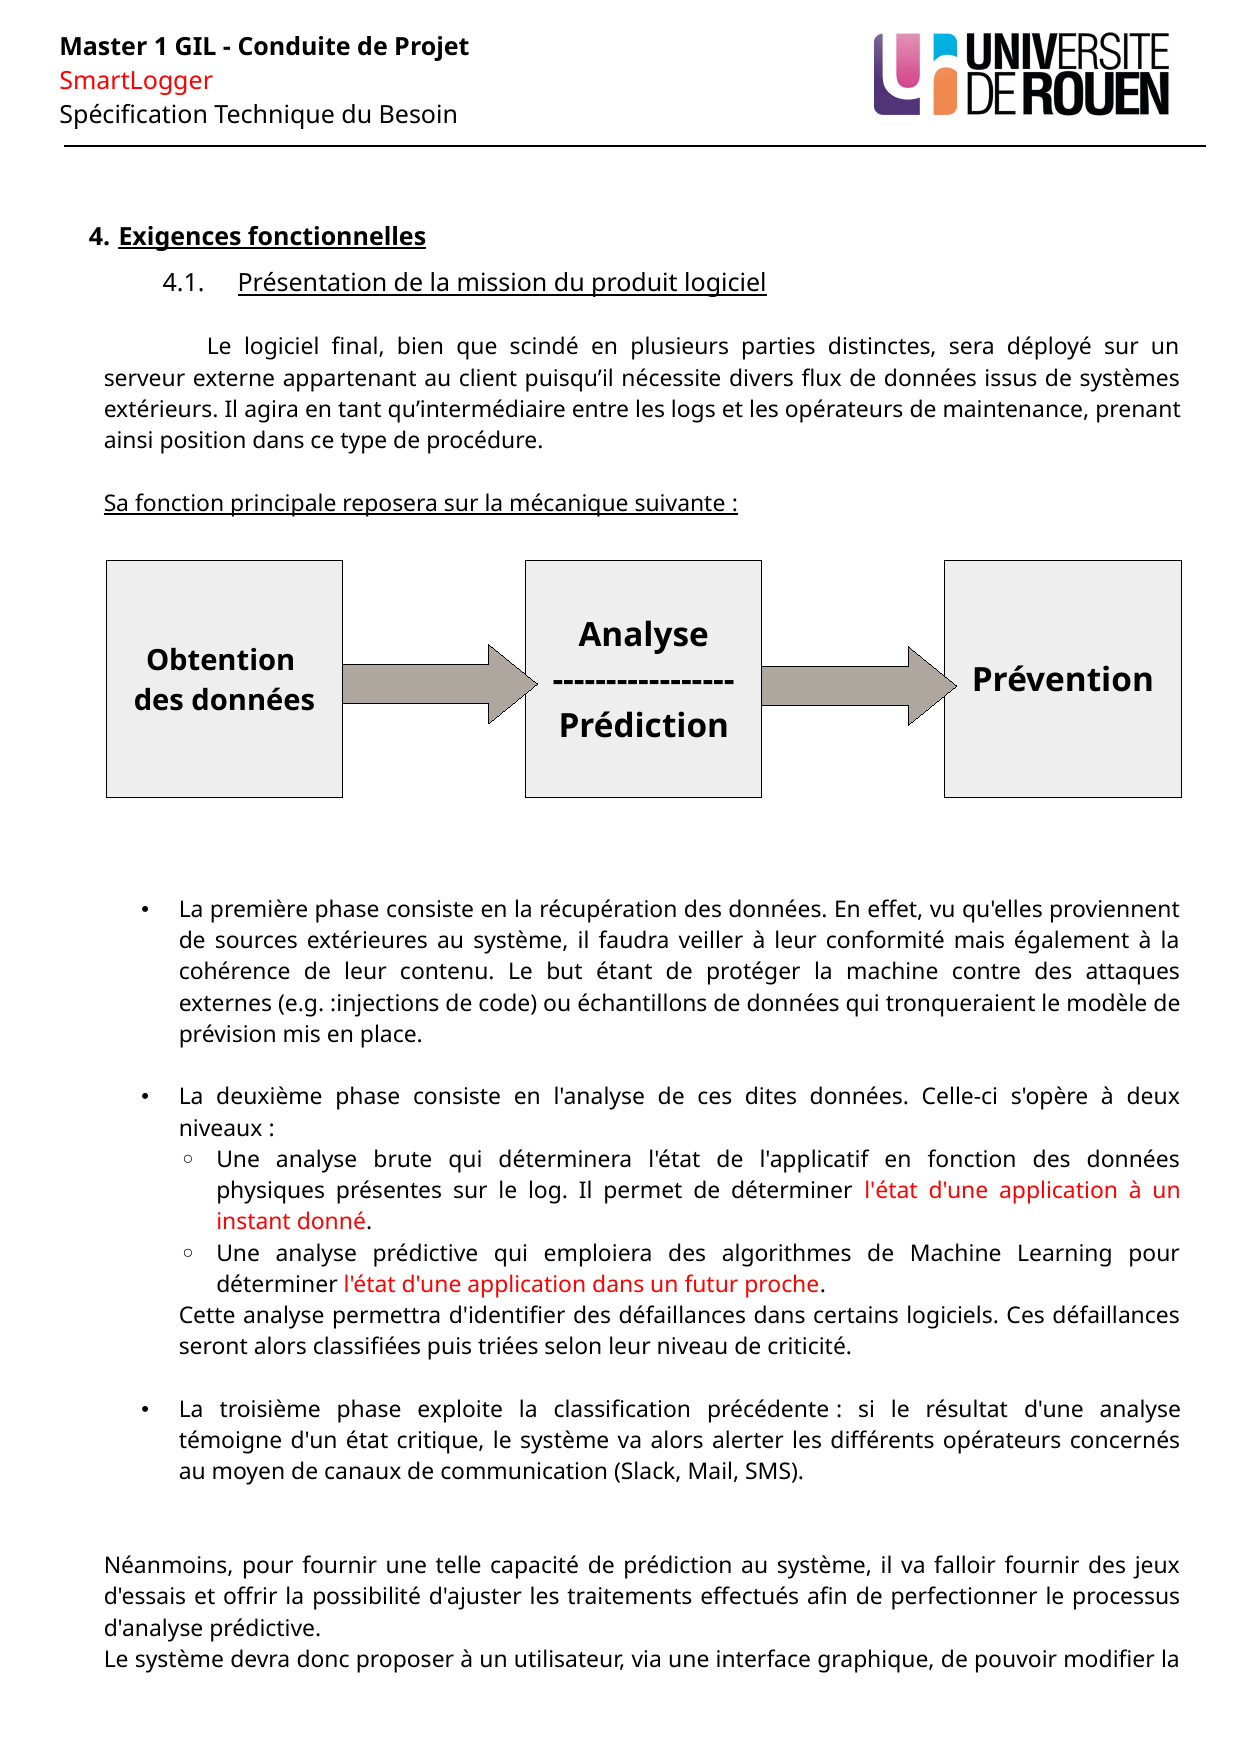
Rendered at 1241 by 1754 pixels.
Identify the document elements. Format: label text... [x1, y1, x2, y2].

text Le système devra donc proposer à un utilisateur, via une interface graphique, de pouvoir modifier la [103, 1643, 1181, 1674]
picture [872, 32, 1170, 118]
list La première phase consiste en la récupération des données. En effet, vu qu'elles proviennent de sources extérieures au système, il faudra veiller à leur conformité mais également à la cohérence de leur contenu. Le but étant de protéger la machine contre des attaques externes (e.g. :injections de code) ou échantillons de données qui tronqueraient le modèle de prévision mis en place. [141, 893, 1181, 1049]
text Sa fonction principale reposera sur la mécanique suivante : [103, 487, 1181, 518]
list La troisième phase exploite la classification précédente : si le résultat d'une analyse témoigne d'un état critique, le système va alors alerter les différents opérateurs concernés au moyen de canaux de communication (Slack, Mail, SMS). [141, 1393, 1181, 1487]
subtitle Exigences fonctionnelles [89, 218, 1181, 252]
list Une analyse brute qui déterminera l'état de l'applicatif en fonction des données physiques présentes sur le log. Il permet de déterminer l'état d'une application à un instant donné. [178, 1143, 1181, 1237]
list Une analyse prédictive qui emploiera des algorithmes de Machine Learning pour déterminer l'état d'une application dans un futur proche. [178, 1237, 1181, 1299]
text Le logiciel final, bien que scindé en plusieurs parties distinctes, sera déployé sur un serveur externe appartenant au client puisqu’il nécessite divers flux de données issus de systèmes extérieurs. Il agira en tant qu’intermédiaire entre les logs et les opérateurs de maintenance, prenant ainsi position dans ce type de procédure. [103, 330, 1181, 455]
list La deuxième phase consiste en l'analyse de ces dites données. Celle-ci s'opère à deux niveaux : [141, 1080, 1181, 1143]
subtitle Présentation de la mission du produit logiciel [162, 265, 1181, 299]
text Néanmoins, pour fournir une telle capacité de prédiction au système, il va falloir fournir des jeux d'essais et offrir la possibilité d'ajuster les traitements effectués afin de perfectionner le processus d'analyse prédictive. [103, 1549, 1181, 1643]
list Cette analyse permettra d'identifier des défaillances dans certains logiciels. Ces défaillances seront alors classifiées puis triées selon leur niveau de criticité. [141, 1299, 1181, 1362]
